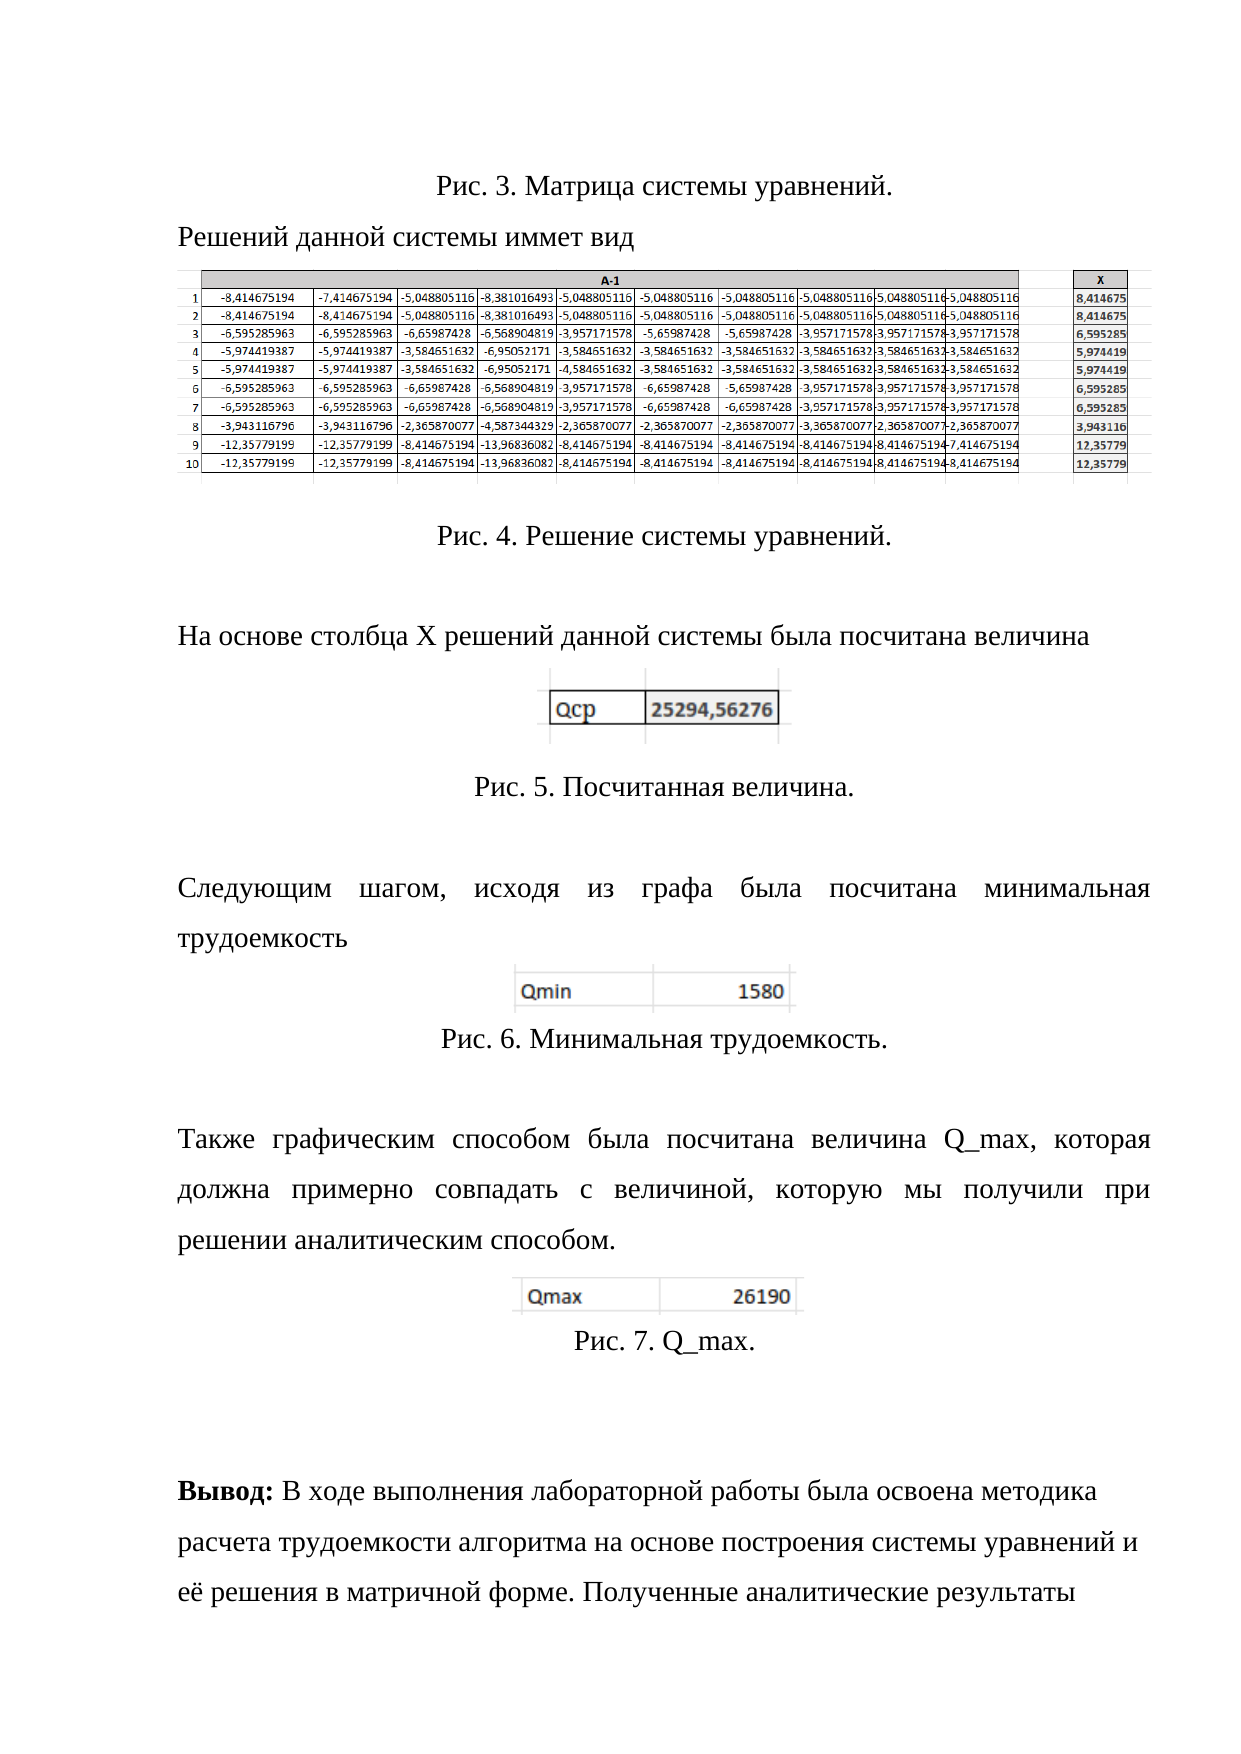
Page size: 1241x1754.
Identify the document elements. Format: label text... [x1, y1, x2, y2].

text Рис. 5. Посчитанная величина. [177, 769, 1152, 803]
text Следующим шагом, исходя из графа была посчитана минимальная трудоемкость [177, 870, 1152, 954]
text Рис. 7. Q_max. [177, 1323, 1152, 1356]
text Рис. 4. Решение системы уравнений. [177, 484, 1152, 551]
text Решений данной системы иммет вид [177, 219, 1152, 252]
picture [513, 964, 797, 1013]
text На основе столбца X решений данной системы была посчитана величина [177, 618, 1152, 652]
text Вывод: В ходе выполнения лабораторной работы была освоена методика расчета трудоемкости алгоритма на основе построения системы уравнений и её решения в матричной форме. Полученные аналитические результаты [177, 1473, 1152, 1608]
picture [512, 1277, 805, 1315]
picture [177, 269, 1152, 484]
text Также графическим способом была посчитана величина Q_max, которая должна примерно совпадать с величиной, которую мы получили при решении аналитическим способом. [177, 1121, 1152, 1256]
text Рис. 6. Минимальная трудоемкость. [177, 1021, 1152, 1054]
picture [537, 668, 792, 744]
text Рис. 3. Матрица системы уравнений. [177, 168, 1152, 202]
